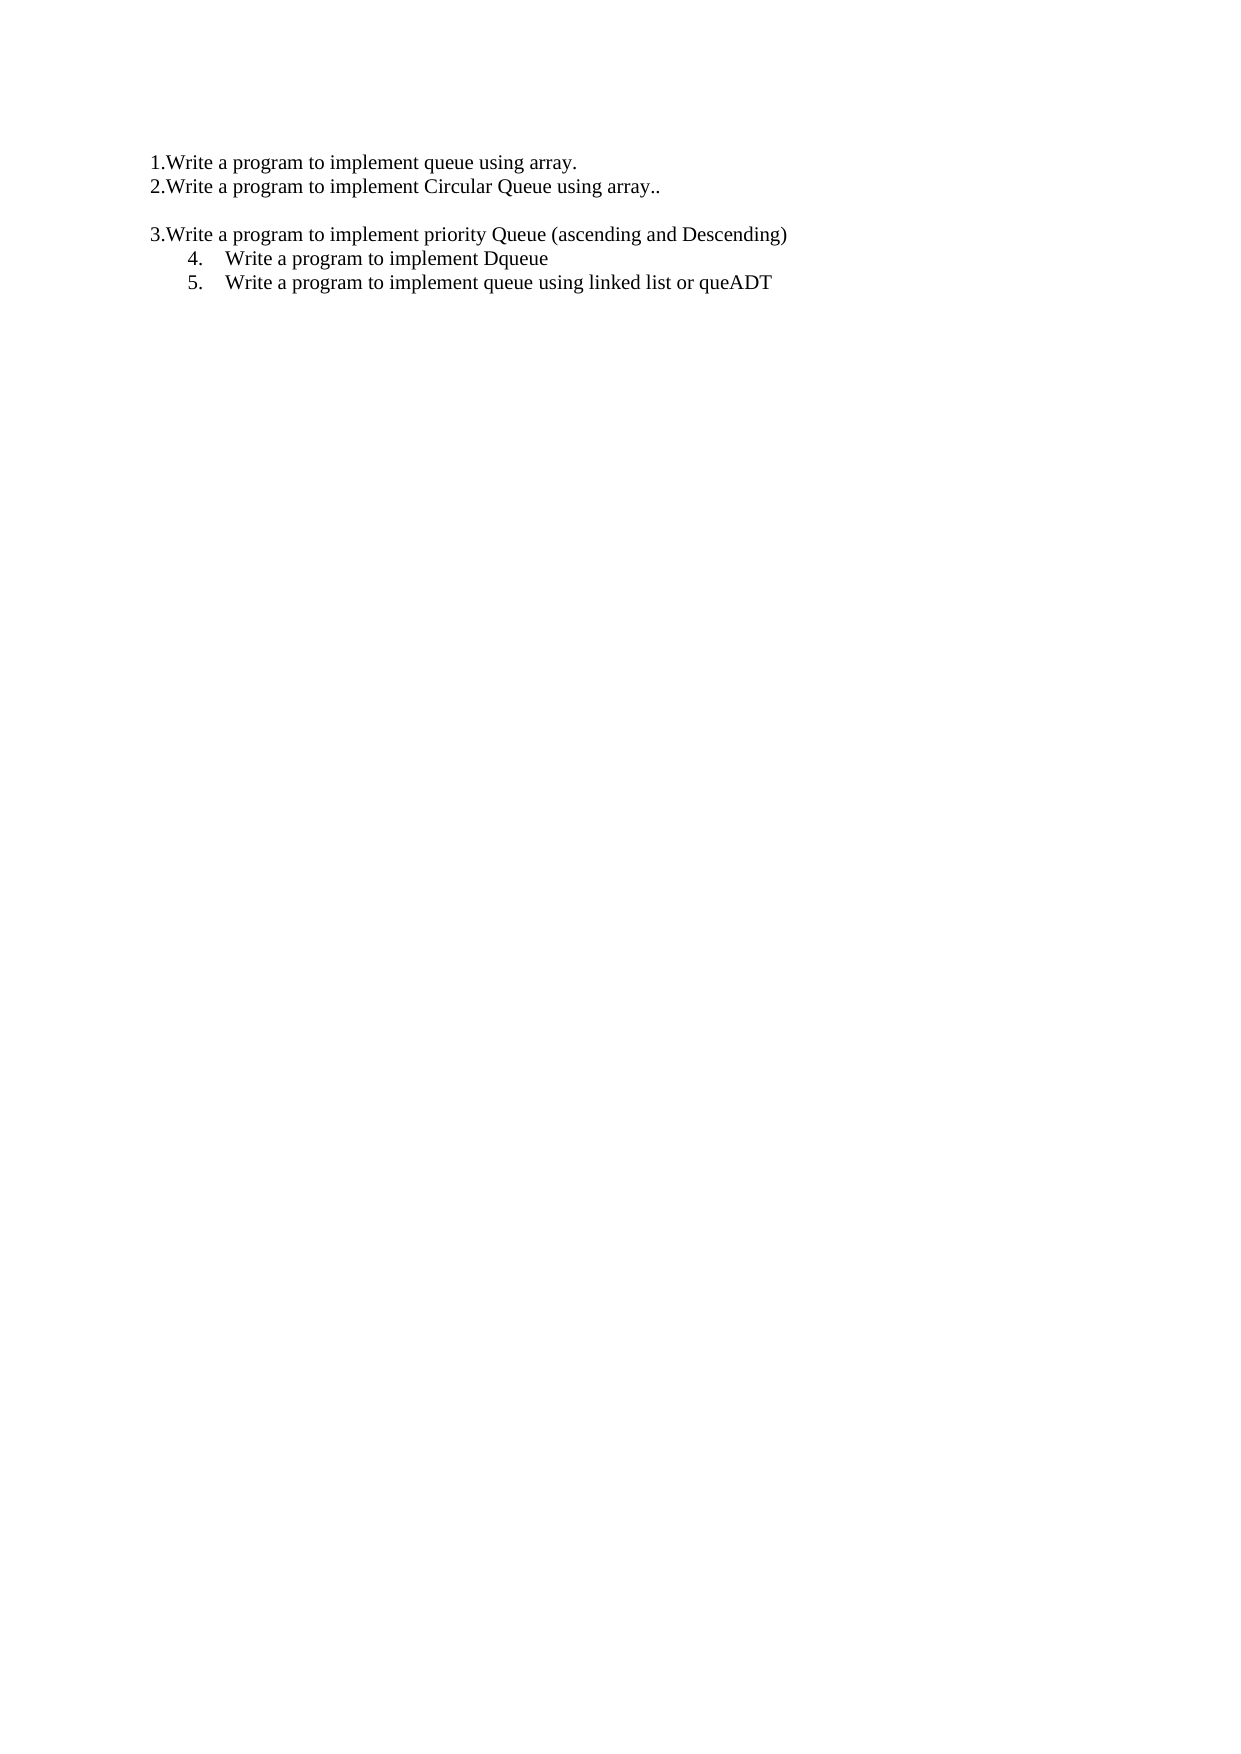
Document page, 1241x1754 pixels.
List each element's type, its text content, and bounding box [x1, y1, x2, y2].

list Write a program to implement queue using linked list or queADT [187, 270, 1090, 294]
text 2.Write a program to implement Circular Queue using array.. [150, 174, 1090, 198]
text 3.Write a program to implement priority Queue (ascending and Descending) [150, 222, 1090, 246]
list Write a program to implement Dqueue [187, 246, 1090, 270]
text 1.Write a program to implement queue using array. [150, 150, 1090, 174]
